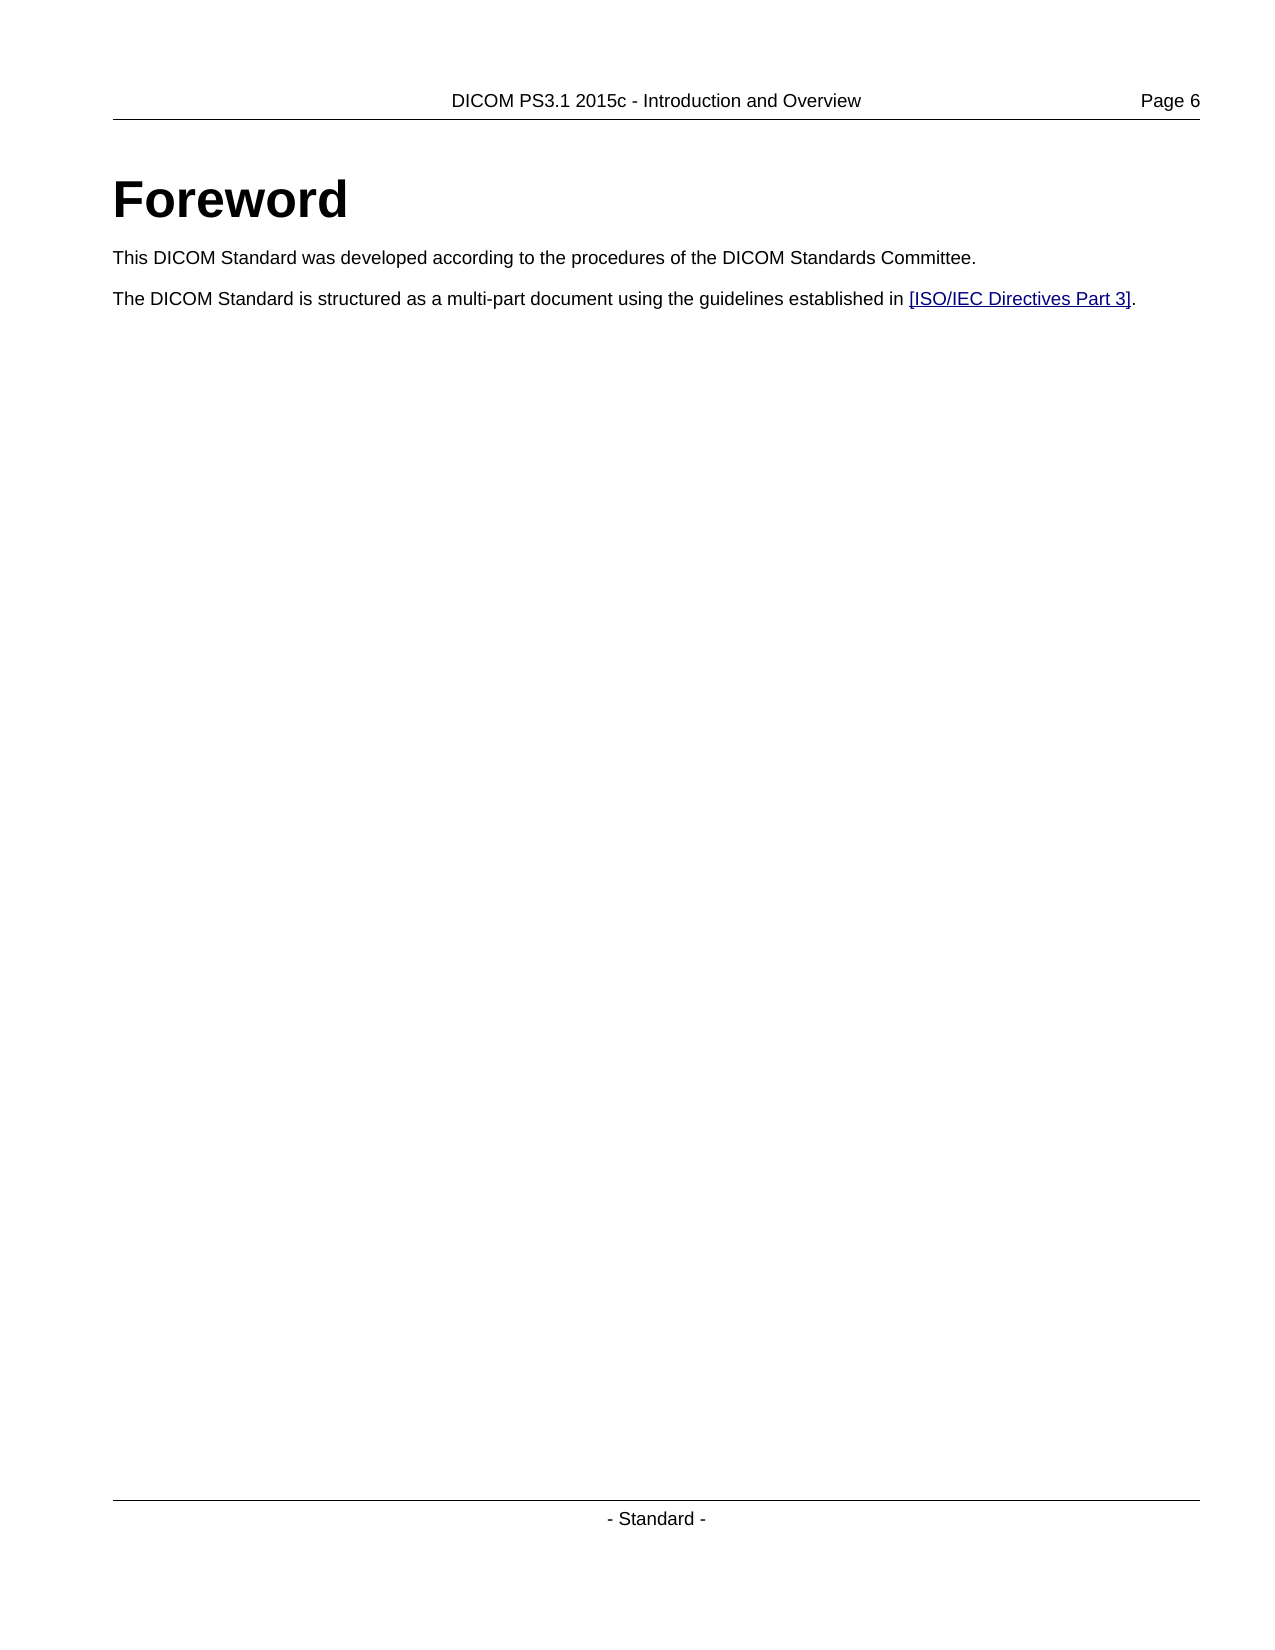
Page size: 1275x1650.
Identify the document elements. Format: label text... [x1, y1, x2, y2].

text The DICOM Standard is structured as a multi-part document using the guidelines established in [ISO/IEC Directives Part 3]. [112, 287, 1200, 309]
text This DICOM Standard was developed according to the procedures of the DICOM Standards Committee. [112, 247, 1200, 269]
text Foreword [112, 169, 1200, 228]
